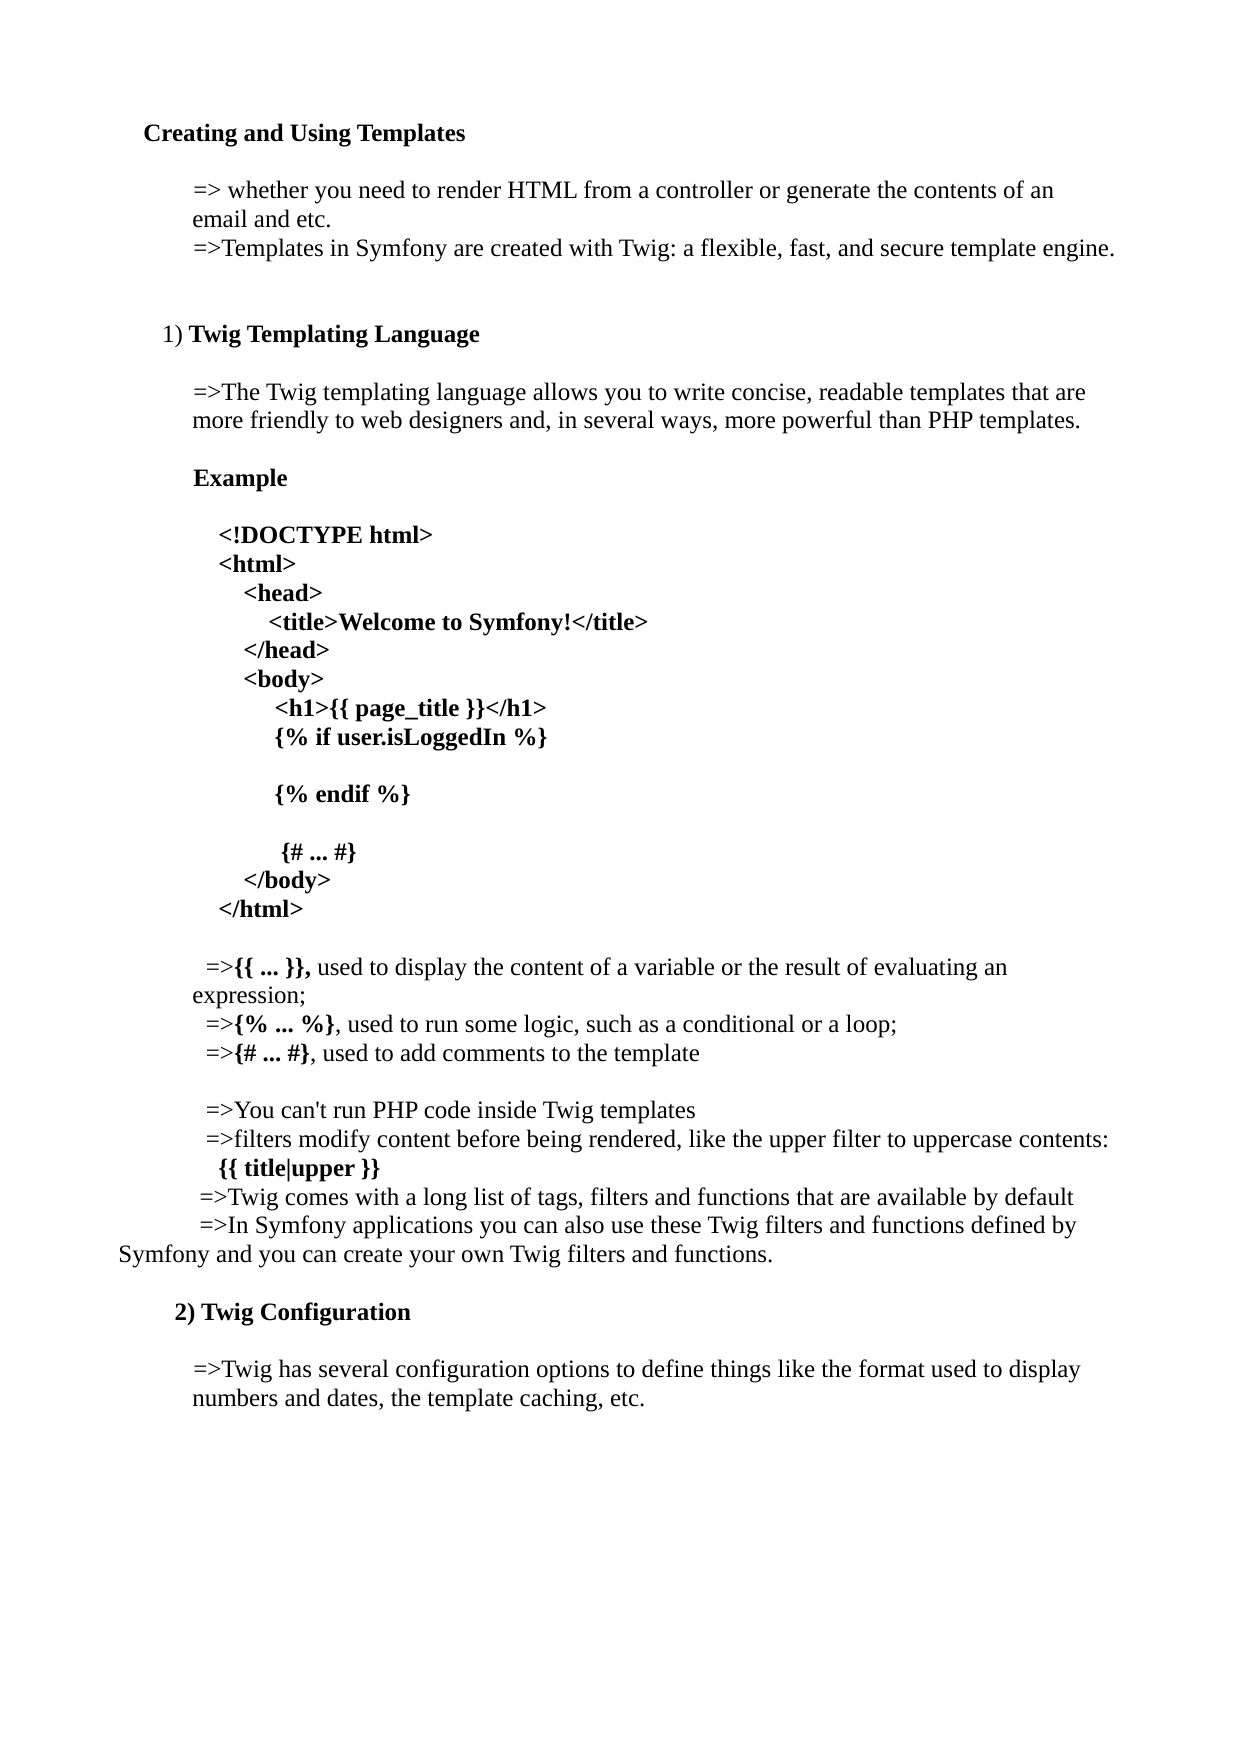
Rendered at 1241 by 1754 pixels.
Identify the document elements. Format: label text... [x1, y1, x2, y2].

text 2) Twig Configuration [118, 1297, 1122, 1326]
text <h1>{{ page_title }}</h1> [118, 693, 1122, 722]
text =>{{ ... }}, used to display the content of a variable or the result of evaluating an expression; [118, 952, 1122, 1009]
text =>filters modify content before being rendered, like the upper filter to uppercase contents: [118, 1124, 1122, 1153]
text =>Twig has several configuration options to define things like the format used to display numbers and dates, the template caching, etc. [118, 1354, 1122, 1412]
text </head> [118, 636, 1122, 664]
text {{ title|upper }} [118, 1153, 1122, 1182]
text 1) Twig Templating Language [118, 319, 1122, 348]
text =>Twig comes with a long list of tags, filters and functions that are available by default [118, 1182, 1122, 1211]
text =>You can't run PHP code inside Twig templates [118, 1096, 1122, 1124]
text {% if user.isLoggedIn %} [118, 722, 1122, 751]
text <head> [118, 578, 1122, 607]
text =>{# ... #}, used to add comments to the template [118, 1038, 1122, 1067]
text {# ... #} [118, 837, 1122, 866]
text {% endif %} [118, 779, 1122, 808]
text => whether you need to render HTML from a controller or generate the contents of an email and etc. [118, 176, 1122, 233]
text =>Templates in Symfony are created with Twig: a flexible, fast, and secure template engine. [118, 233, 1122, 262]
text =>The Twig templating language allows you to write concise, readable templates that are more friendly to web designers and, in several ways, more powerful than PHP templates. [118, 377, 1122, 434]
text </body> [118, 866, 1122, 894]
text <html> [118, 549, 1122, 578]
text <title>Welcome to Symfony!</title> [118, 607, 1122, 636]
text <body> [118, 664, 1122, 693]
text Creating and Using Templates [118, 118, 1122, 147]
text =>In Symfony applications you can also use these Twig filters and functions defined by Symfony and you can create your own Twig filters and functions. [118, 1211, 1122, 1268]
text <!DOCTYPE html> [118, 521, 1122, 549]
text =>{% ... %}, used to run some logic, such as a conditional or a loop; [118, 1009, 1122, 1038]
text </html> [118, 894, 1122, 923]
text Example [118, 463, 1122, 492]
